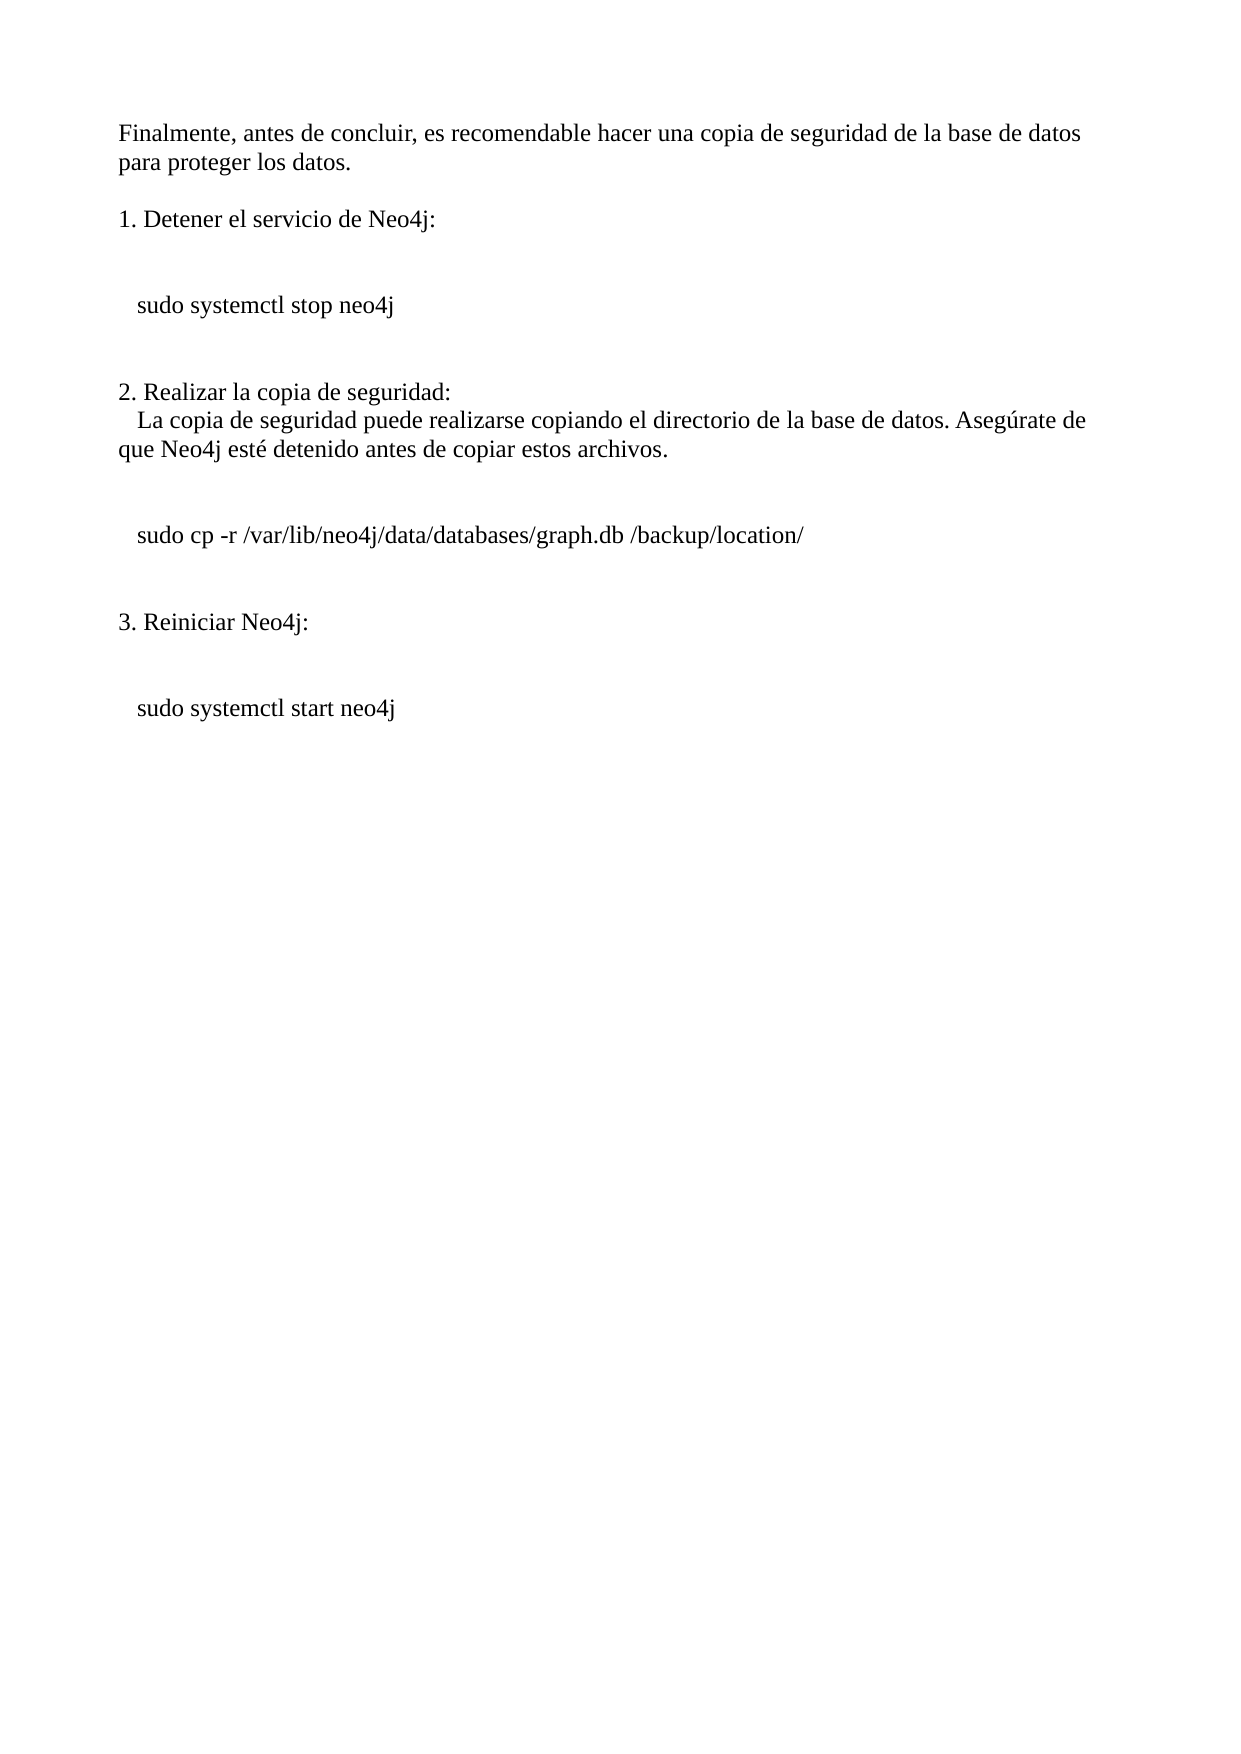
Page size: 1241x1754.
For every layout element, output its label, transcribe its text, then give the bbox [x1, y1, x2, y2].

text 2. Realizar la copia de seguridad: [118, 377, 1122, 406]
text 1. Detener el servicio de Neo4j: [118, 204, 1122, 233]
text sudo systemctl stop neo4j [118, 291, 1122, 319]
text Finalmente, antes de concluir, es recomendable hacer una copia de seguridad de la base de datos para proteger los datos. [118, 118, 1122, 176]
text sudo systemctl start neo4j [118, 693, 1122, 722]
text sudo cp -r /var/lib/neo4j/data/databases/graph.db /backup/location/ [118, 521, 1122, 549]
text La copia de seguridad puede realizarse copiando el directorio de la base de datos. Asegúrate de que Neo4j esté detenido antes de copiar estos archivos. [118, 406, 1122, 463]
text 3. Reiniciar Neo4j: [118, 607, 1122, 636]
